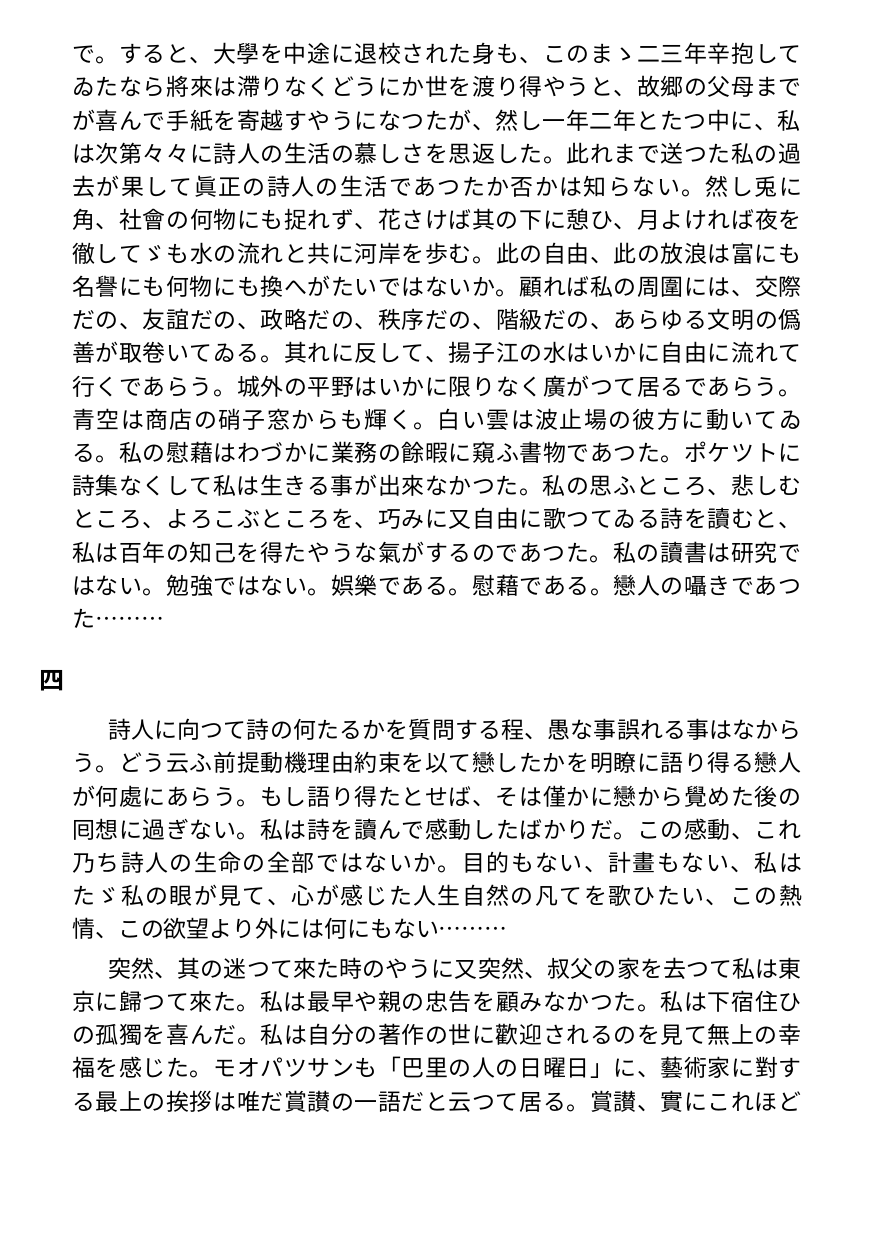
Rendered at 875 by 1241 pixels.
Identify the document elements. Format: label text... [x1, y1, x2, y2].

text 詩人に向つて詩の何たるかを質問する程、愚な事誤れる事はなからう。どう云ふ前提動機理由約束を以て戀したかを明瞭に語り得る戀人が何處にあらう。もし語り得たとせば、そは僅かに戀から覺めた後の囘想に過ぎない。私は詩を讀んで感動したばかりだ。この感動、これ乃ち詩人の生命の全部ではないか。目的もない、計畫もない、私はたゞ私の眼が見て、心が感じた人生自然の凡てを歌ひたい、この熱情、この欲望より外には何にもない……… [72, 712, 802, 944]
text で。すると、大學を中途に退校された身も、このまゝ二三年辛抱してゐたなら將來は滯りなくどうにか世を渡り得やうと、故郷の父母までが喜んで手紙を寄越すやうになつたが、然し一年二年とたつ中に、私は次第々々に詩人の生活の慕しさを思返した。此れまで送つた私の過去が果して眞正の詩人の生活であつたか否かは知らない。然し兎に角、社會の何物にも捉れず、花さけば其の下に憩ひ、月よければ夜を徹してゞも水の流れと共に河岸を歩む。此の自由、此の放浪は富にも名譽にも何物にも換へがたいではないか。顧れば私の周圍には、交際だの、友誼だの、政略だの、秩序だの、階級だの、あらゆる文明の僞善が取卷いてゐる。其れに反して、揚子江の水はいかに自由に流れて行くであらう。城外の平野はいかに限りなく廣がつて居るであらう。青空は商店の硝子窓からも輝く。白い雲は波止場の彼方に動いてゐる。私の慰藉はわづかに業務の餘暇に窺ふ書物であつた。ポケツトに詩集なくして私は生きる事が出來なかつた。私の思ふところ、悲しむところ、よろこぶところを、巧みに又自由に歌つてゐる詩を讀むと、私は百年の知己を得たやうな氣がするのであつた。私の讀書は研究ではない。勉強ではない。娯樂である。慰藉である。戀人の囁きであつた……… [72, 36, 802, 634]
text 突然、其の迷つて來た時のやうに又突然、叔父の家を去つて私は東京に歸つて來た。私は最早や親の忠告を顧みなかつた。私は下宿住ひの孤獨を喜んだ。私は自分の著作の世に歡迎されるのを見て無上の幸福を感じた。モオパツサンも「巴里の人の日曜日」に、藝術家に對する最上の挨拶は唯だ賞讃の一語だと云つて居る。賞讃、實にこれほど [72, 951, 802, 1117]
subtitle 四 [36, 658, 838, 700]
